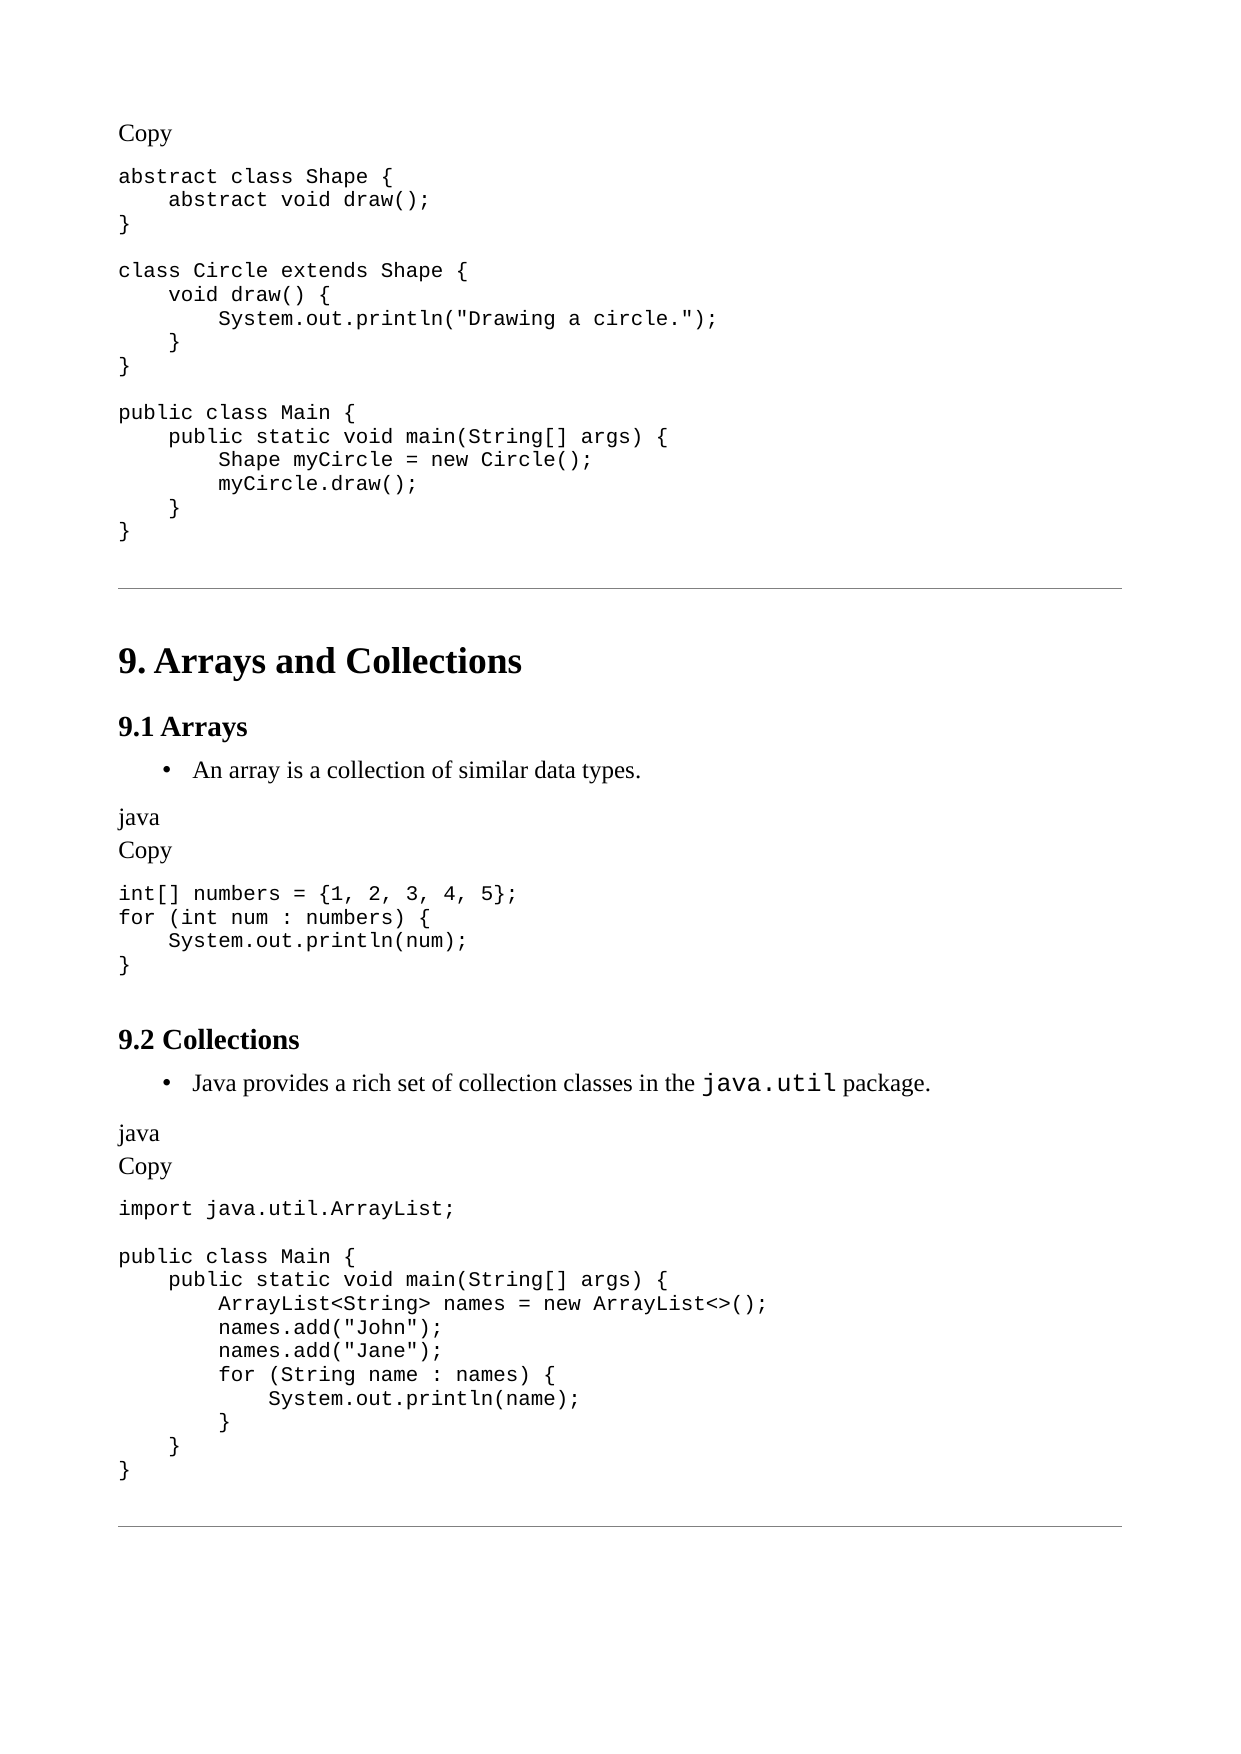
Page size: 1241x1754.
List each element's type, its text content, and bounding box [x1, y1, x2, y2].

text System.out.println("Drawing a circle."); [118, 308, 1122, 331]
text } [118, 355, 1122, 378]
text java [118, 1118, 1122, 1147]
text } [118, 1411, 1122, 1435]
text System.out.println(num); [118, 930, 1122, 954]
text ArrayList<String> names = new ArrayList<>(); [118, 1293, 1122, 1317]
subtitle 9. Arrays and Collections [118, 639, 1122, 682]
text abstract void draw(); [118, 189, 1122, 213]
list Java provides a rich set of collection classes in the java.util package. [162, 1068, 1122, 1099]
text System.out.println(name); [118, 1388, 1122, 1411]
text for (int num : numbers) { [118, 907, 1122, 930]
subtitle 9.2 Collections [118, 1022, 1122, 1055]
text } [118, 497, 1122, 520]
subtitle 9.1 Arrays [118, 709, 1122, 742]
text Copy [118, 118, 1122, 147]
text } [118, 1435, 1122, 1458]
text } [118, 520, 1122, 544]
text Copy [118, 1151, 1122, 1179]
text names.add("John"); [118, 1317, 1122, 1340]
text } [118, 331, 1122, 355]
text } [118, 954, 1122, 978]
text abstract class Shape { [118, 166, 1122, 189]
text Copy [118, 836, 1122, 864]
text public static void main(String[] args) { [118, 1269, 1122, 1293]
text public static void main(String[] args) { [118, 426, 1122, 449]
text public class Main { [118, 402, 1122, 426]
text names.add("Jane"); [118, 1340, 1122, 1364]
text java [118, 802, 1122, 831]
text for (String name : names) { [118, 1364, 1122, 1388]
text } [118, 213, 1122, 237]
text Shape myCircle = new Circle(); [118, 449, 1122, 473]
text int[] numbers = {1, 2, 3, 4, 5}; [118, 883, 1122, 907]
list An array is a collection of similar data types. [162, 755, 1122, 784]
text class Circle extends Shape { [118, 260, 1122, 284]
text void draw() { [118, 284, 1122, 308]
text myCircle.draw(); [118, 473, 1122, 497]
text import java.util.ArrayList; [118, 1198, 1122, 1222]
text } [118, 1458, 1122, 1482]
text public class Main { [118, 1246, 1122, 1269]
